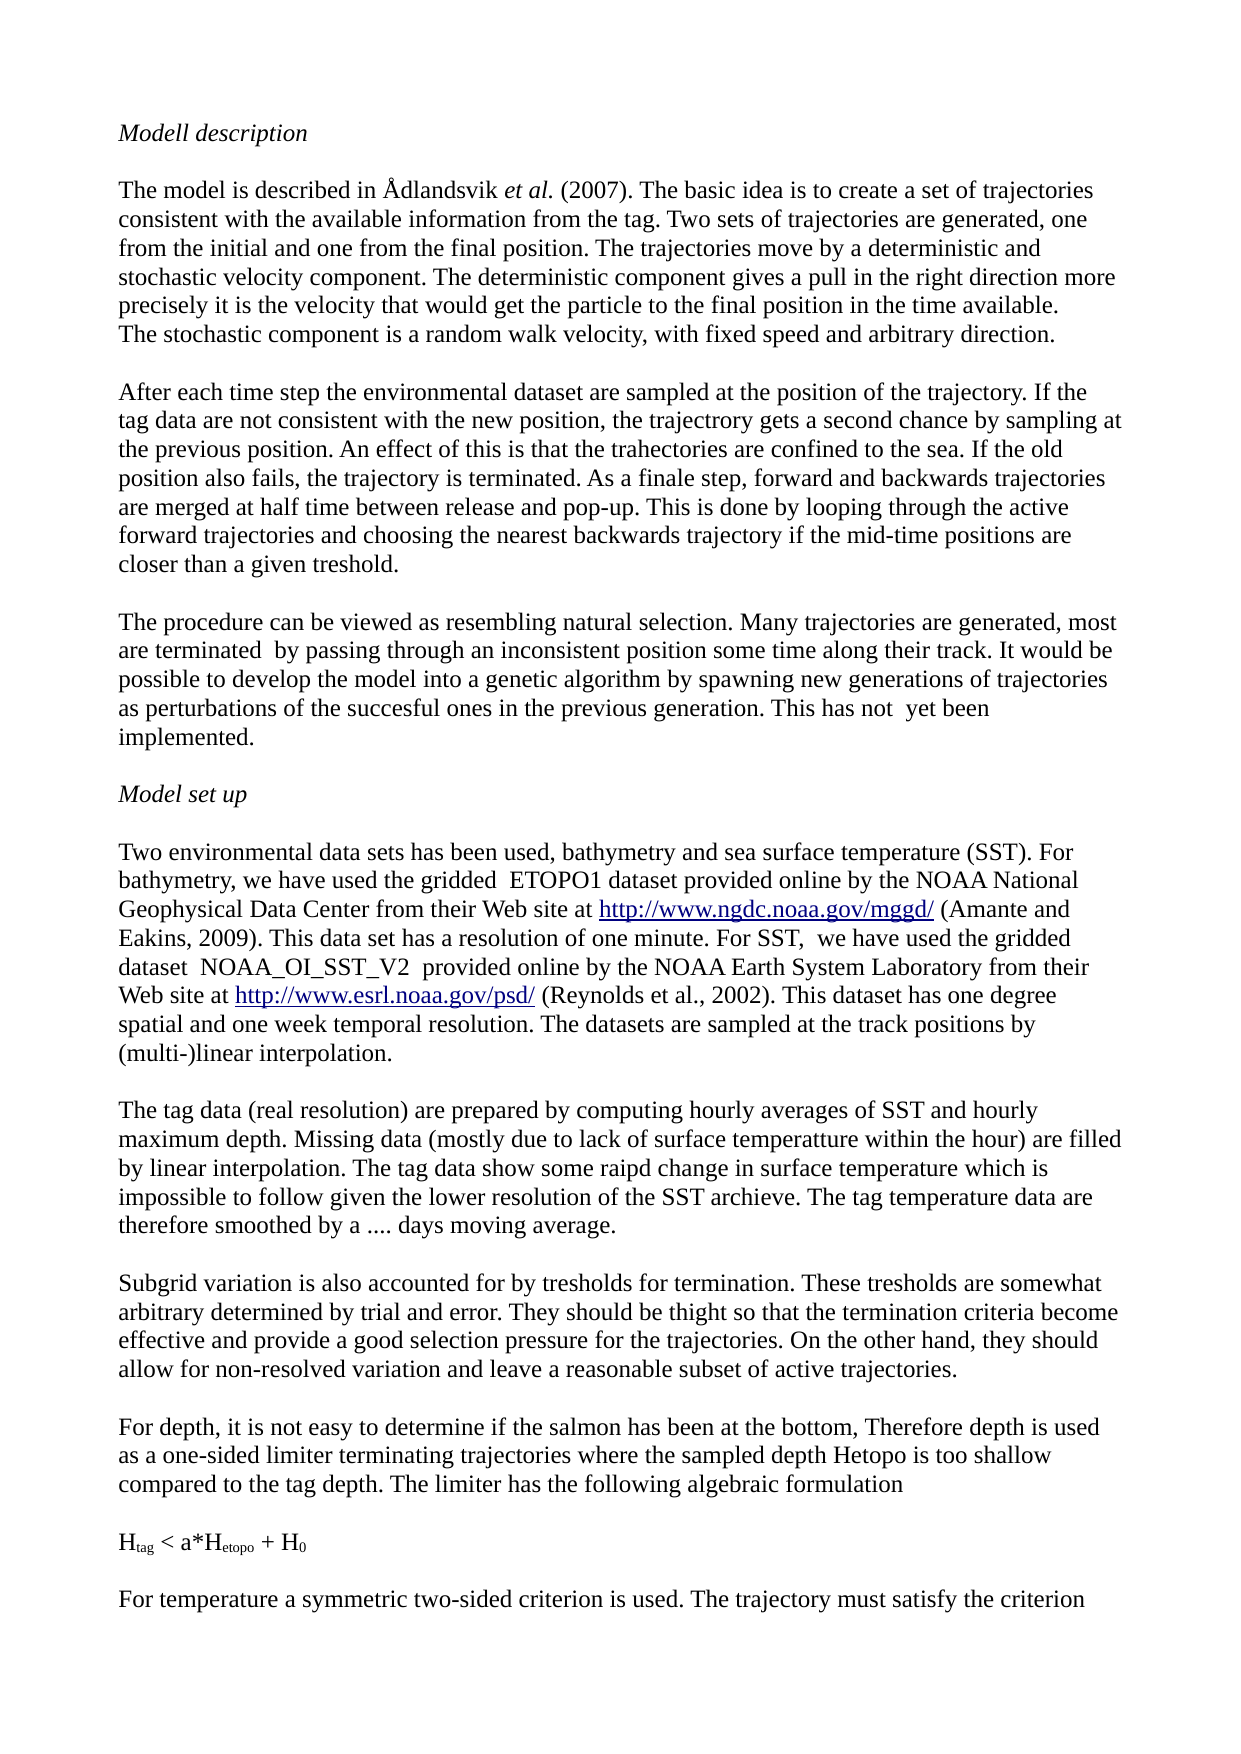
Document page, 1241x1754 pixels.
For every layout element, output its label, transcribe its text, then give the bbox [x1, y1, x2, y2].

text The tag data (real resolution) are prepared by computing hourly averages of SST and hourly maximum depth. Missing data (mostly due to lack of surface temperatture within the hour) are filled by linear interpolation. The tag data show some raipd change in surface temperature which is impossible to follow given the lower resolution of the SST archieve. The tag temperature data are therefore smoothed by a .... days moving average. [118, 1096, 1122, 1239]
text Subgrid variation is also accounted for by tresholds for termination. These tresholds are somewhat arbitrary determined by trial and error. They should be thight so that the termination criteria become effective and provide a good selection pressure for the trajectories. On the other hand, they should allow for non-resolved variation and leave a reasonable subset of active trajectories. [118, 1268, 1122, 1383]
text Htag < a*Hetopo + H0 [118, 1527, 1122, 1556]
text The model is described in Ådlandsvik et al. (2007). The basic idea is to create a set of trajectories consistent with the available information from the tag. Two sets of trajectories are generated, one from the initial and one from the final position. The trajectories move by a deterministic and stochastic velocity component. The deterministic component gives a pull in the right direction more precisely it is the velocity that would get the particle to the final position in the time available. [118, 176, 1122, 319]
text For depth, it is not easy to determine if the salmon has been at the bottom, Therefore depth is used as a one-sided limiter terminating trajectories where the sampled depth Hetopo is too shallow [118, 1412, 1122, 1469]
text Two environmental data sets has been used, bathymetry and sea surface temperature (SST). For bathymetry, we have used the gridded ETOPO1 dataset provided online by the NOAA National Geophysical Data Center from their Web site at http://www.ngdc.noaa.gov/mggd/ (Amante and Eakins, 2009). This data set has a resolution of one minute. For SST, we have used the gridded dataset NOAA_OI_SST_V2 provided online by the NOAA Earth System Laboratory from their Web site at http://www.esrl.noaa.gov/psd/ (Reynolds et al., 2002). This dataset has one degree spatial and one week temporal resolution. The datasets are sampled at the track positions by (multi-)linear interpolation. [118, 837, 1122, 1067]
text Modell description [118, 118, 1122, 147]
text The stochastic component is a random walk velocity, with fixed speed and arbitrary direction. [118, 319, 1122, 348]
text The procedure can be viewed as resembling natural selection. Many trajectories are generated, most are terminated by passing through an inconsistent position some time along their track. It would be [118, 607, 1122, 664]
text possible to develop the model into a genetic algorithm by spawning new generations of trajectories as perturbations of the succesful ones in the previous generation. This has not yet been implemented. [118, 664, 1122, 751]
text For temperature a symmetric two-sided criterion is used. The trajectory must satisfy the criterion [118, 1584, 1122, 1613]
text Model set up [118, 779, 1122, 808]
text After each time step the environmental dataset are sampled at the position of the trajectory. If the tag data are not consistent with the new position, the trajectrory gets a second chance by sampling at the previous position. An effect of this is that the trahectories are confined to the sea. If the old position also fails, the trajectory is terminated. As a finale step, forward and backwards trajectories are merged at half time between release and pop-up. This is done by looping through the active forward trajectories and choosing the nearest backwards trajectory if the mid-time positions are closer than a given treshold. [118, 377, 1122, 578]
text compared to the tag depth. The limiter has the following algebraic formulation [118, 1469, 1122, 1498]
